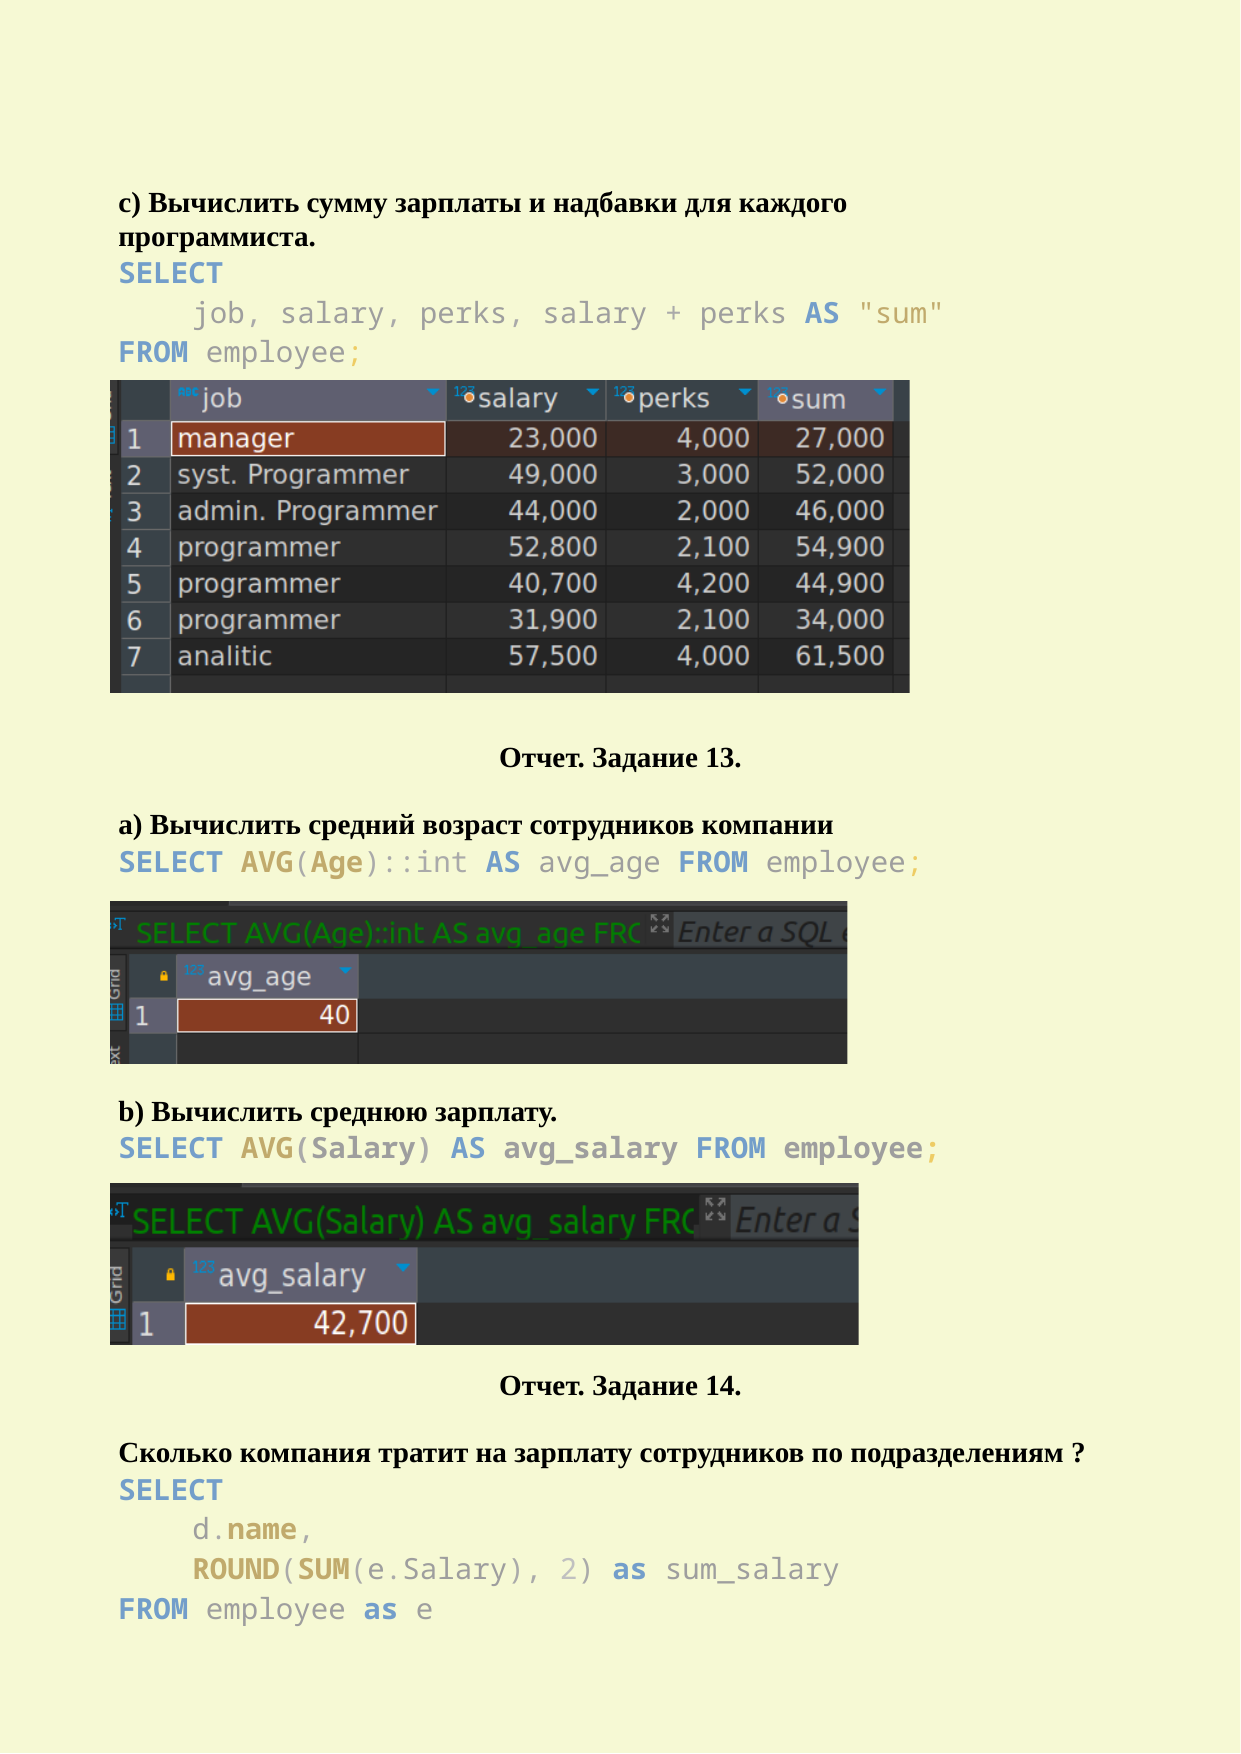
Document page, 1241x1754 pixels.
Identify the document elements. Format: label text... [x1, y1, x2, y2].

text SELECT [118, 252, 1122, 292]
text a) Вычислить средний возраст сотрудников компании [118, 807, 1122, 841]
text FROM employee as e [118, 1588, 1122, 1628]
text программиста. [118, 219, 1122, 252]
text job, salary, perks, salary + perks AS "sum" [118, 292, 1122, 332]
text ROUND(SUM(e.Salary), 2) as sum_salary [118, 1548, 1122, 1588]
text Отчет. Задание 13. [118, 740, 1122, 774]
text c) Вычислить сумму зарплаты и надбавки для каждого [118, 185, 1122, 219]
text d.name, [118, 1508, 1122, 1548]
text SELECT AVG(Age)::int AS avg_age FROM employee; [118, 841, 1122, 881]
text Сколько компания тратит на зарплату сотрудников по подразделениям ? [118, 1435, 1122, 1469]
picture [110, 1183, 859, 1345]
text b) Вычислить среднюю зарплату. [118, 1094, 1122, 1127]
text Отчет. Задание 14. [118, 1368, 1122, 1402]
picture [110, 901, 848, 1064]
text FROM employee; [118, 332, 1122, 371]
text SELECT AVG(Salary) AS avg_salary FROM employee; [118, 1127, 1122, 1167]
text SELECT [118, 1469, 1122, 1508]
picture [110, 380, 910, 693]
